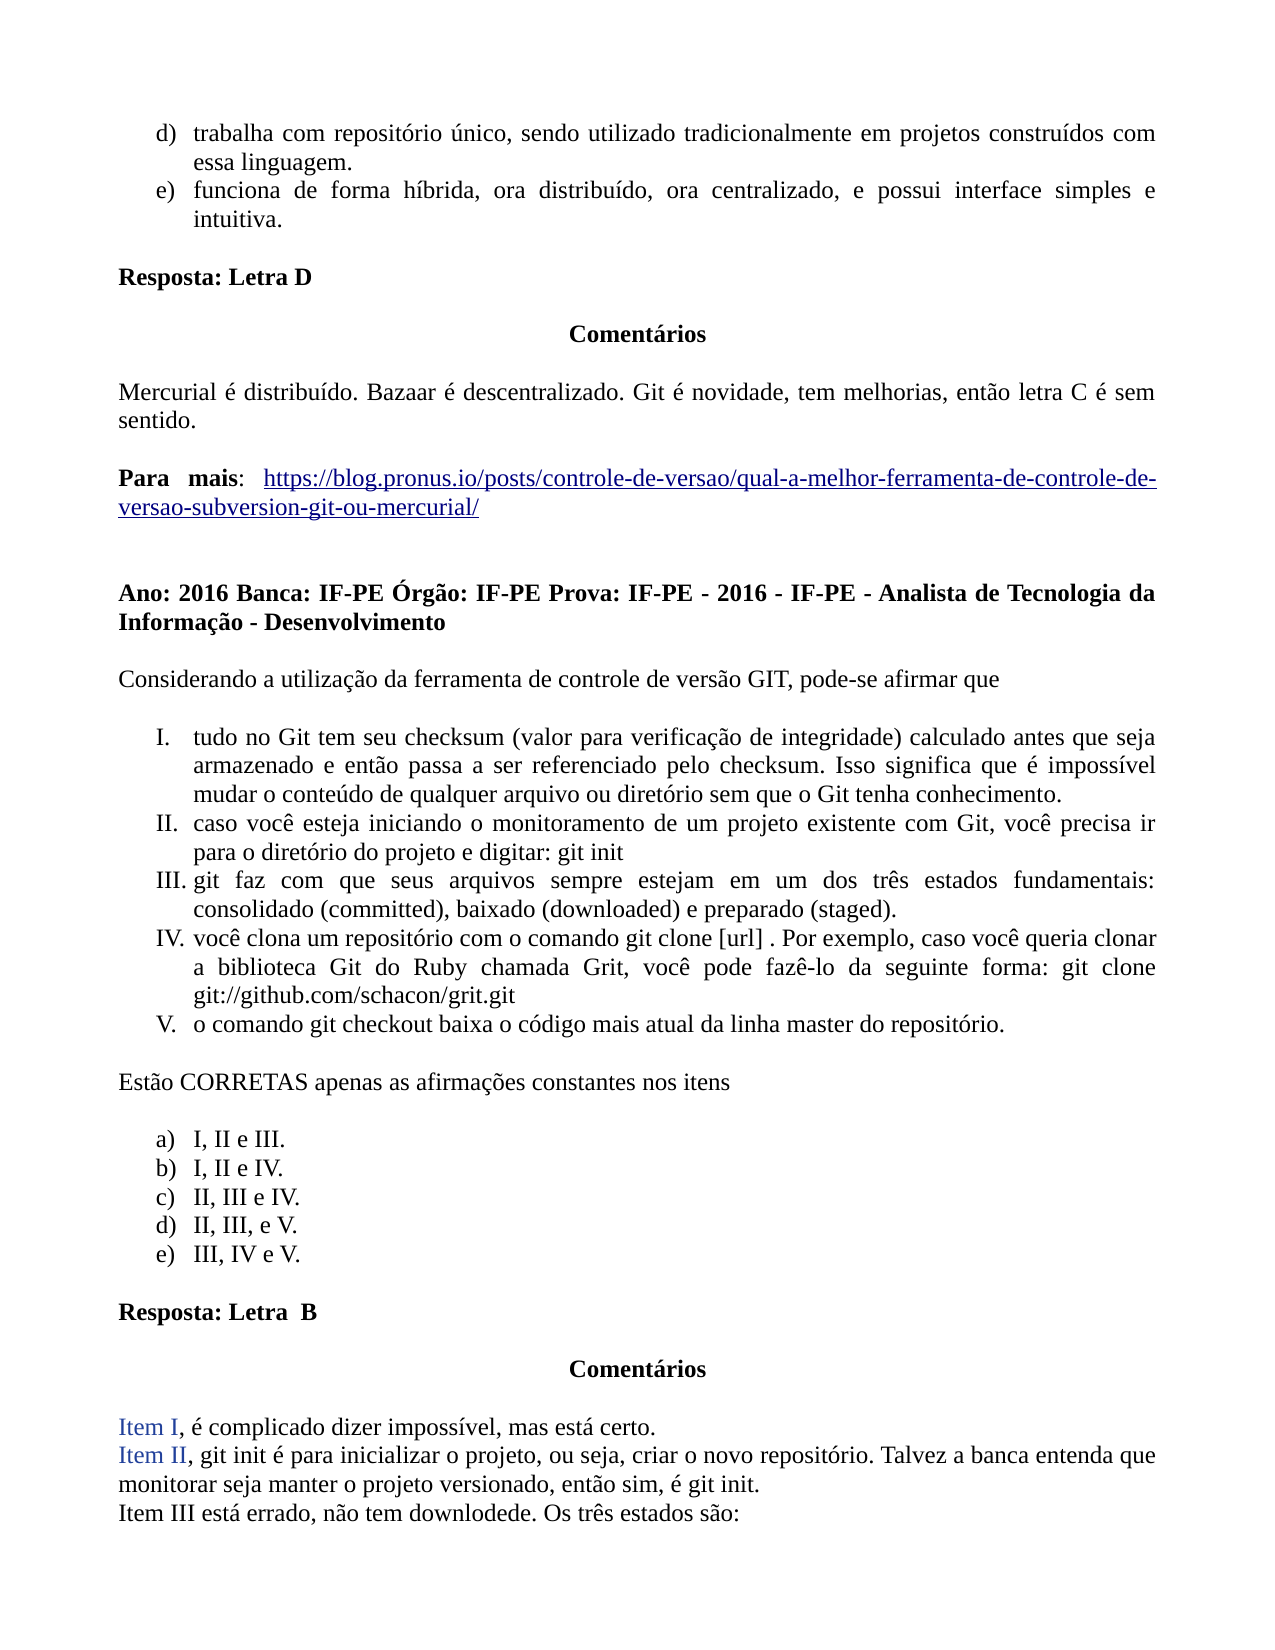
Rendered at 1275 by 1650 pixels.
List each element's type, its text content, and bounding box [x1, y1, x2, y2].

text Item II, git init é para inicializar o projeto, ou seja, criar o novo repositório. Talvez a banca entenda que monitorar seja manter o projeto versionado, então sim, é git init. [118, 1441, 1157, 1498]
text Considerando a utilização da ferramenta de controle de versão GIT, pode-se afirmar que [118, 664, 1157, 693]
list II, III, e V. [156, 1211, 1157, 1239]
list trabalha com repositório único, sendo utilizado tradicionalmente em projetos construídos com essa linguagem. [156, 118, 1157, 176]
list III, IV e V. [156, 1239, 1157, 1268]
list I, II e IV. [156, 1153, 1157, 1182]
list II, III e IV. [156, 1182, 1157, 1211]
text Item III está errado, não tem downlodede. Os três estados são: [118, 1498, 1157, 1527]
list git faz com que seus arquivos sempre estejam em um dos três estados fundamentais: consolidado (committed), baixado (downloaded) e preparado (staged). [156, 866, 1157, 923]
text Ano: 2016 Banca: IF-PE Órgão: IF-PE Prova: IF-PE - 2016 - IF-PE - Analista de Tecnologia da Informação - Desenvolvimento [118, 578, 1157, 636]
text Resposta: Letra B [118, 1297, 1157, 1326]
text Mercurial é distribuído. Bazaar é descentralizado. Git é novidade, tem melhorias, então letra C é sem sentido. [118, 377, 1157, 434]
text Item I, é complicado dizer impossível, mas está certo. [118, 1412, 1157, 1441]
text Para mais: https://blog.pronus.io/posts/controle-de-versao/qual-a-melhor-ferramenta-de-controle-de-versao-subversion-git-ou-mercurial/ [118, 463, 1157, 521]
list tudo no Git tem seu checksum (valor para verificação de integridade) calculado antes que seja armazenado e então passa a ser referenciado pelo checksum. Isso significa que é impossível mudar o conteúdo de qualquer arquivo ou diretório sem que o Git tenha conhecimento. [156, 722, 1157, 808]
text Comentários [118, 1354, 1157, 1383]
text Resposta: Letra D [118, 262, 1157, 291]
list I, II e III. [156, 1124, 1157, 1153]
text Comentários [118, 319, 1157, 348]
list funciona de forma híbrida, ora distribuído, ora centralizado, e possui interface simples e intuitiva. [156, 176, 1157, 233]
list caso você esteja iniciando o monitoramento de um projeto existente com Git, você precisa ir para o diretório do projeto e digitar: git init [156, 808, 1157, 866]
text Estão CORRETAS apenas as afirmações constantes nos itens [118, 1067, 1157, 1096]
list o comando git checkout baixa o código mais atual da linha master do repositório. [156, 1009, 1157, 1038]
list você clona um repositório com o comando git clone [url] . Por exemplo, caso você queria clonar a biblioteca Git do Ruby chamada Grit, você pode fazê-lo da seguinte forma: git clone git://github.com/schacon/grit.git [156, 923, 1157, 1009]
